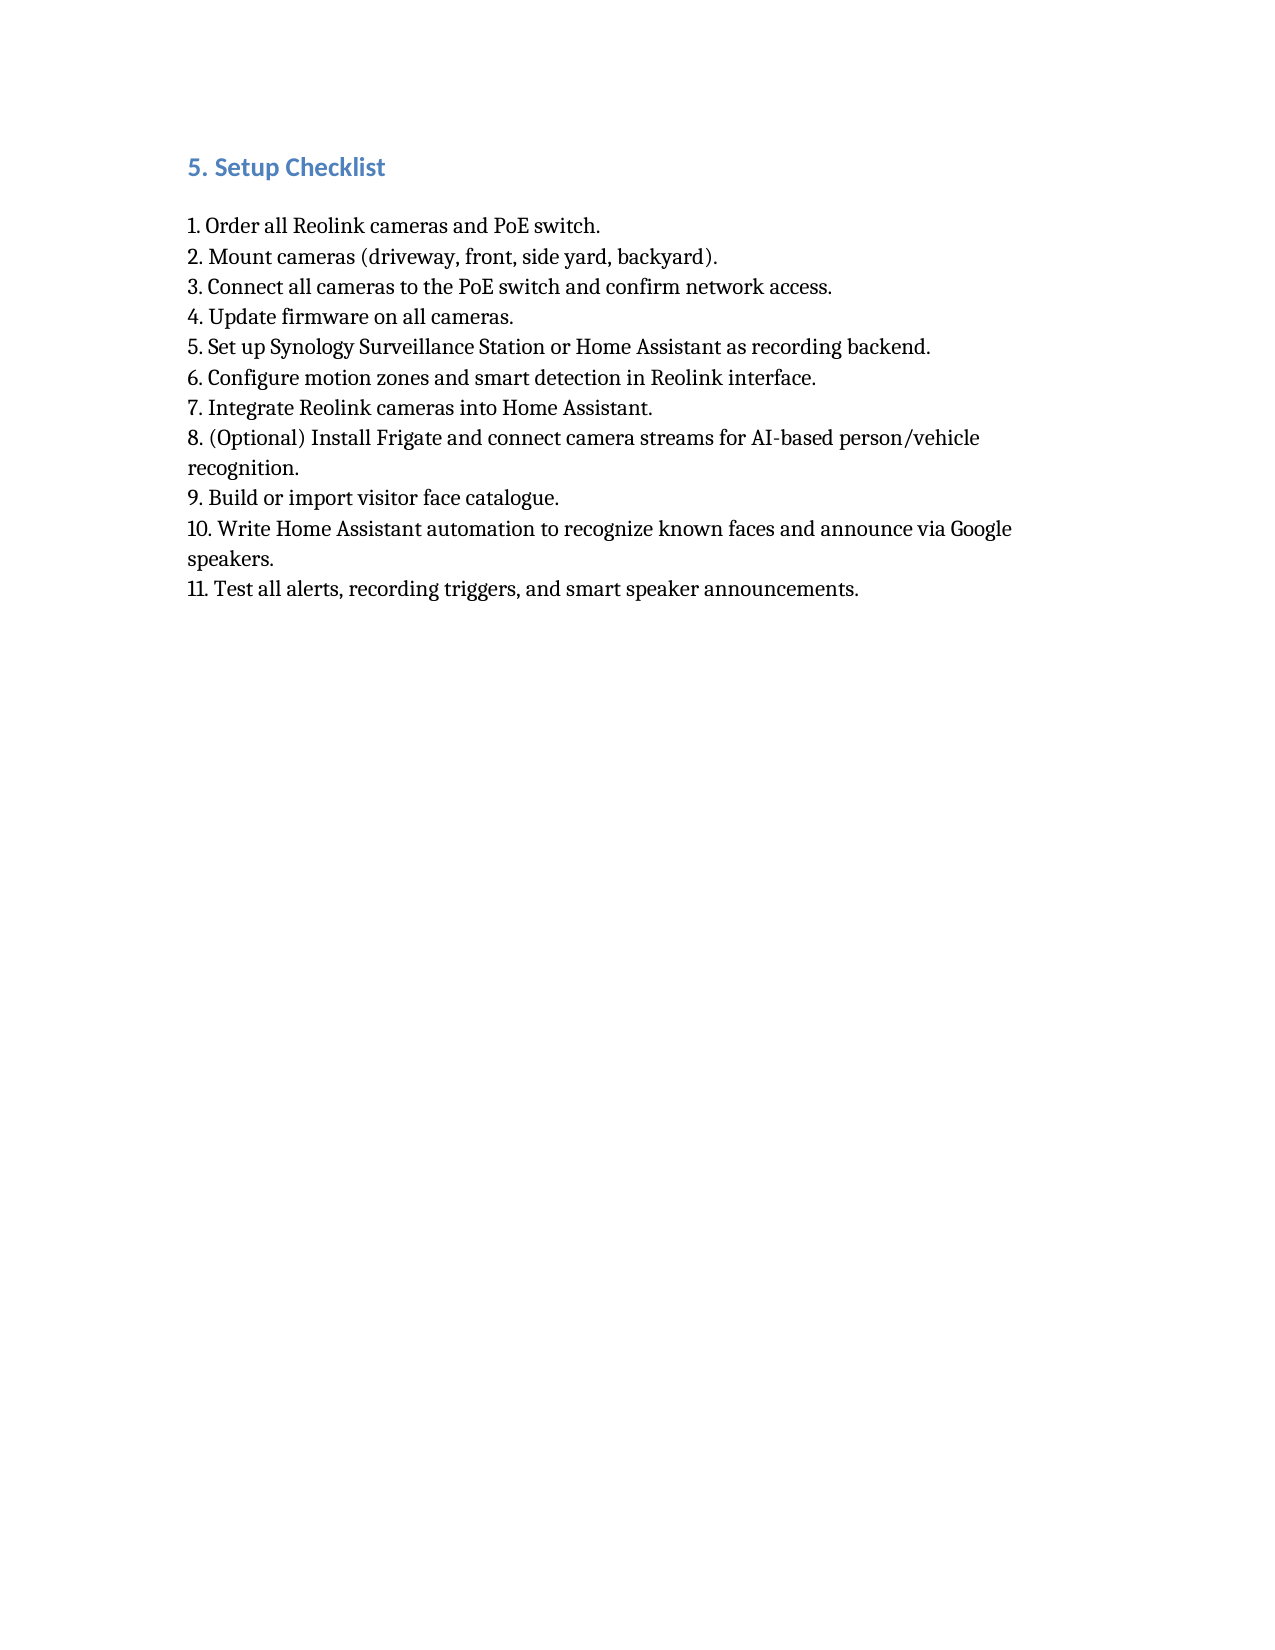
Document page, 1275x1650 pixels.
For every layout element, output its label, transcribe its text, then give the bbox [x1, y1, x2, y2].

text 1. Order all Reolink cameras and PoE switch. 2. Mount cameras (driveway, front, side yard, backyard). 3. Connect all cameras to the PoE switch and confirm network access. 4. Update firmware on all cameras. 5. Set up Synology Surveillance Station or Home Assistant as recording backend. 6. Configure motion zones and smart detection in Reolink interface. 7. Integrate Reolink cameras into Home Assistant. 8. (Optional) Install Frigate and connect camera streams for AI-based person/vehicle recognition. 9. Build or import visitor face catalogue. 10. Write Home Assistant automation to recognize known faces and announce via Google speakers. 11. Test all alerts, recording triggers, and smart speaker announcements. [187, 183, 1087, 632]
subtitle 5. Setup Checklist [187, 150, 1087, 183]
